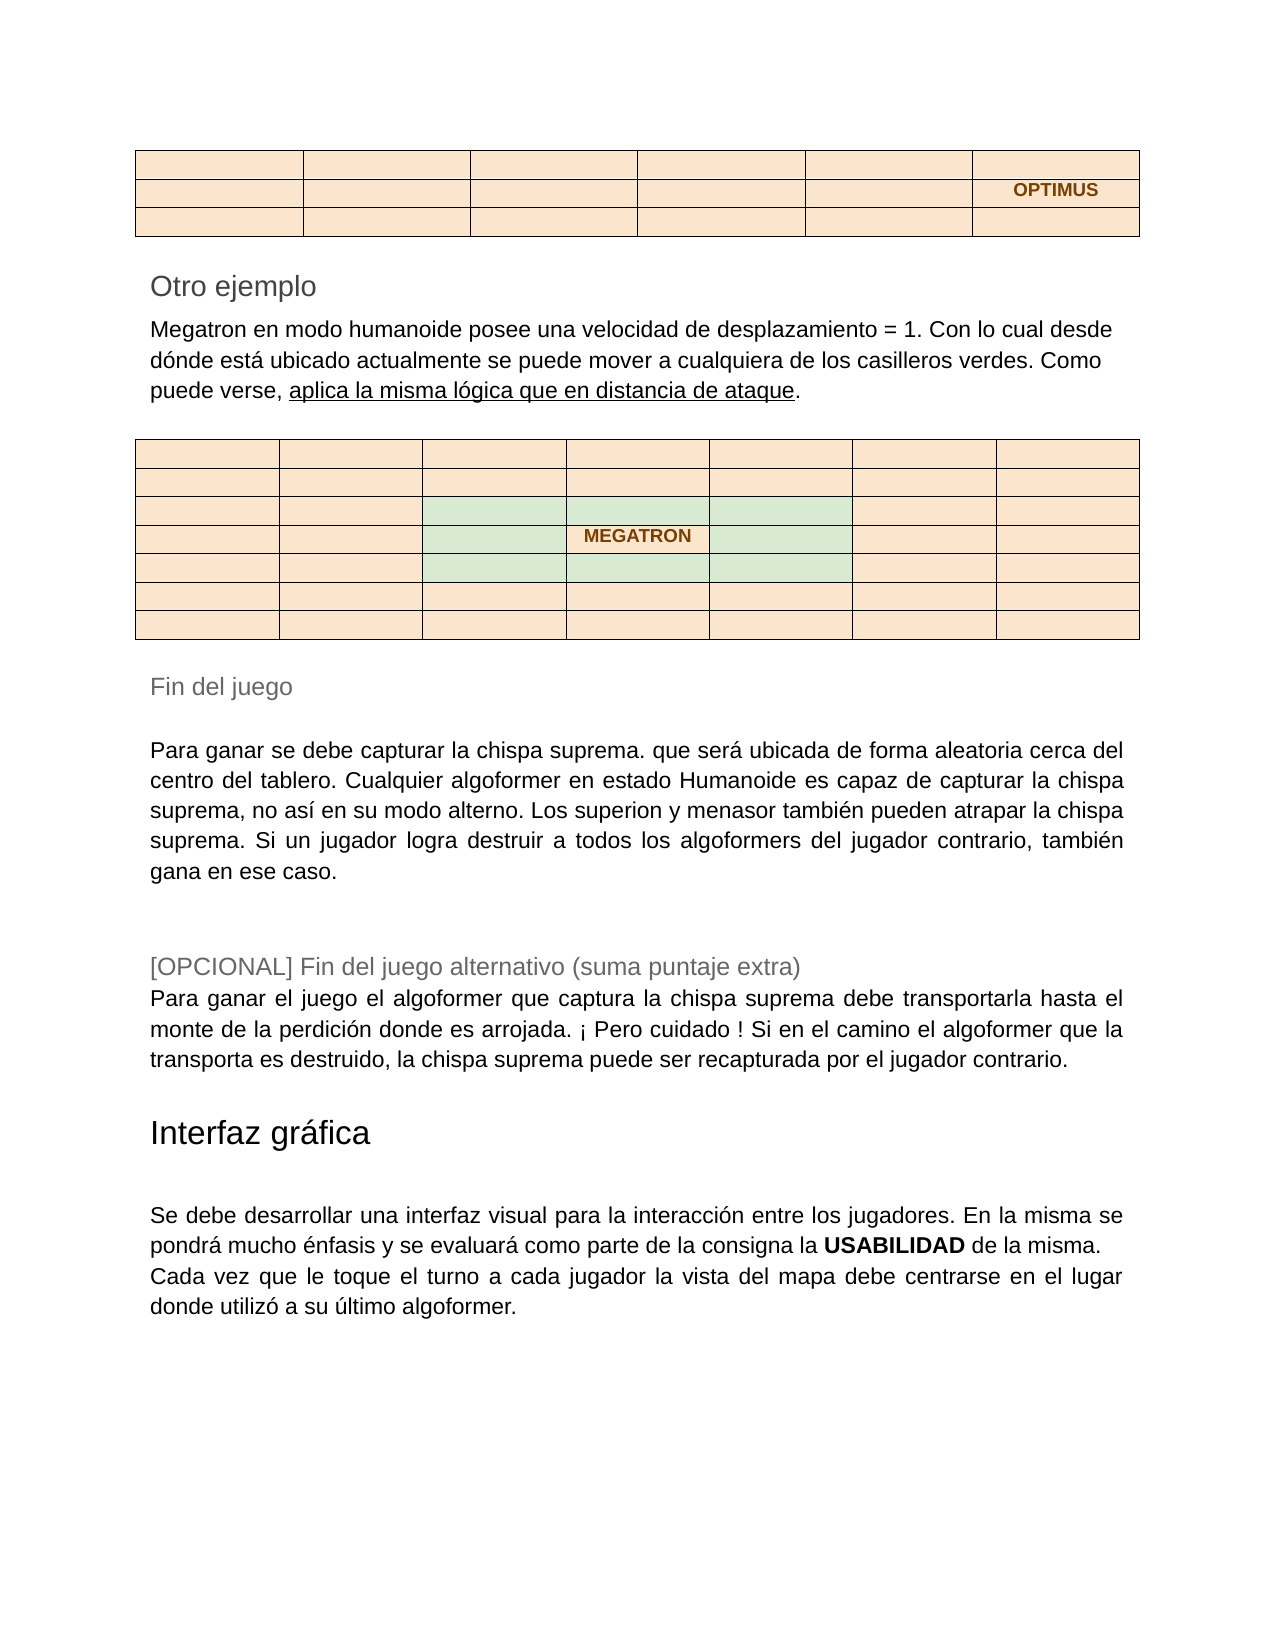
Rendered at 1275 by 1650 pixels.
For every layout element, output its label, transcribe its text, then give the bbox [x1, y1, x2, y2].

table_header [973, 151, 1139, 178]
table_cell [280, 497, 422, 525]
table_header [471, 151, 637, 178]
table_cell [710, 583, 852, 610]
table_cell [136, 208, 303, 236]
text Megatron en modo humanoide posee una velocidad de desplazamiento = 1. Con lo cual desde dónde está ubicado actualmente se puede mover a cualquiera de los casilleros verdes. Como puede verse, aplica la misma lógica que en distancia de ataque. [150, 316, 1125, 403]
table_cell [853, 583, 996, 610]
text Se debe desarrollar una interfaz visual para la interacción entre los jugadores. En la misma se pondrá mucho énfasis y se evaluará como parte de la consigna la USABILIDAD de la misma. [150, 1202, 1125, 1259]
table_cell [638, 180, 805, 207]
table_cell [710, 469, 852, 496]
table_cell [423, 469, 566, 496]
table_cell [423, 497, 566, 525]
text Interfaz gráfica [150, 1113, 1125, 1152]
table_cell [997, 583, 1139, 610]
table_cell [710, 611, 852, 639]
text Fin del juego [150, 672, 1125, 700]
table_cell [853, 469, 996, 496]
text Otro ejemplo [150, 269, 1125, 303]
table_header [136, 440, 279, 468]
table_cell [423, 554, 566, 582]
table_cell [136, 583, 279, 610]
table_cell [567, 611, 709, 639]
table_cell [471, 180, 637, 207]
table_cell [280, 526, 422, 553]
table_cell [136, 497, 279, 525]
table_cell [638, 208, 805, 236]
table_cell [280, 469, 422, 496]
table_cell [806, 208, 972, 236]
table_cell OPTIMUS [973, 180, 1139, 207]
table_cell [567, 554, 709, 582]
table_cell [280, 611, 422, 639]
table_cell [806, 180, 972, 207]
table_cell [136, 611, 279, 639]
table_header [997, 440, 1139, 468]
table_cell MEGATRON [567, 526, 709, 553]
table_cell [423, 583, 566, 610]
table_cell [997, 469, 1139, 496]
table_cell [997, 497, 1139, 525]
table_header [567, 440, 709, 468]
table_cell [280, 583, 422, 610]
table_header [853, 440, 996, 468]
table_cell [710, 554, 852, 582]
table_cell [853, 554, 996, 582]
table_cell [136, 469, 279, 496]
table_cell [997, 554, 1139, 582]
table_header [423, 440, 566, 468]
text Cada vez que le toque el turno a cada jugador la vista del mapa debe centrarse en el lugar donde utilizó a su último algoformer. [150, 1263, 1125, 1319]
table_cell [853, 497, 996, 525]
table_cell [997, 526, 1139, 553]
table_cell [304, 180, 470, 207]
table_header [710, 440, 852, 468]
text [OPCIONAL] Fin del juego alternativo (suma puntaje extra) [150, 952, 1125, 981]
table_cell [567, 497, 709, 525]
table_cell [136, 180, 303, 207]
table_header [136, 151, 303, 178]
text Para ganar se debe capturar la chispa suprema. que será ubicada de forma aleatoria cerca del centro del tablero. Cualquier algoformer en estado Humanoide es capaz de capturar la chispa suprema, no así en su modo alterno. Los superion y menasor también pueden atrapar la chispa suprema. Si un jugador logra destruir a todos los algoformers del jugador contrario, también gana en ese caso. [150, 737, 1125, 884]
table_cell [567, 583, 709, 610]
table_cell [710, 497, 852, 525]
table_cell [471, 208, 637, 236]
table_cell [567, 469, 709, 496]
table_cell [997, 611, 1139, 639]
table_cell [710, 526, 852, 553]
table_header [638, 151, 805, 178]
table_cell [853, 526, 996, 553]
table_header [280, 440, 422, 468]
text Para ganar el juego el algoformer que captura la chispa suprema debe transportarla hasta el monte de la perdición donde es arrojada. ¡ Pero cuidado ! Si en el camino el algoformer que la transporta es destruido, la chispa suprema puede ser recapturada por el jugador contrario. [150, 985, 1125, 1072]
table_cell [136, 526, 279, 553]
table_cell [973, 208, 1139, 236]
table_cell [423, 611, 566, 639]
table_cell [136, 554, 279, 582]
table_header [304, 151, 470, 178]
table_cell [853, 611, 996, 639]
table_cell [304, 208, 470, 236]
table_cell [423, 526, 566, 553]
table_cell [280, 554, 422, 582]
table_header [806, 151, 972, 178]
